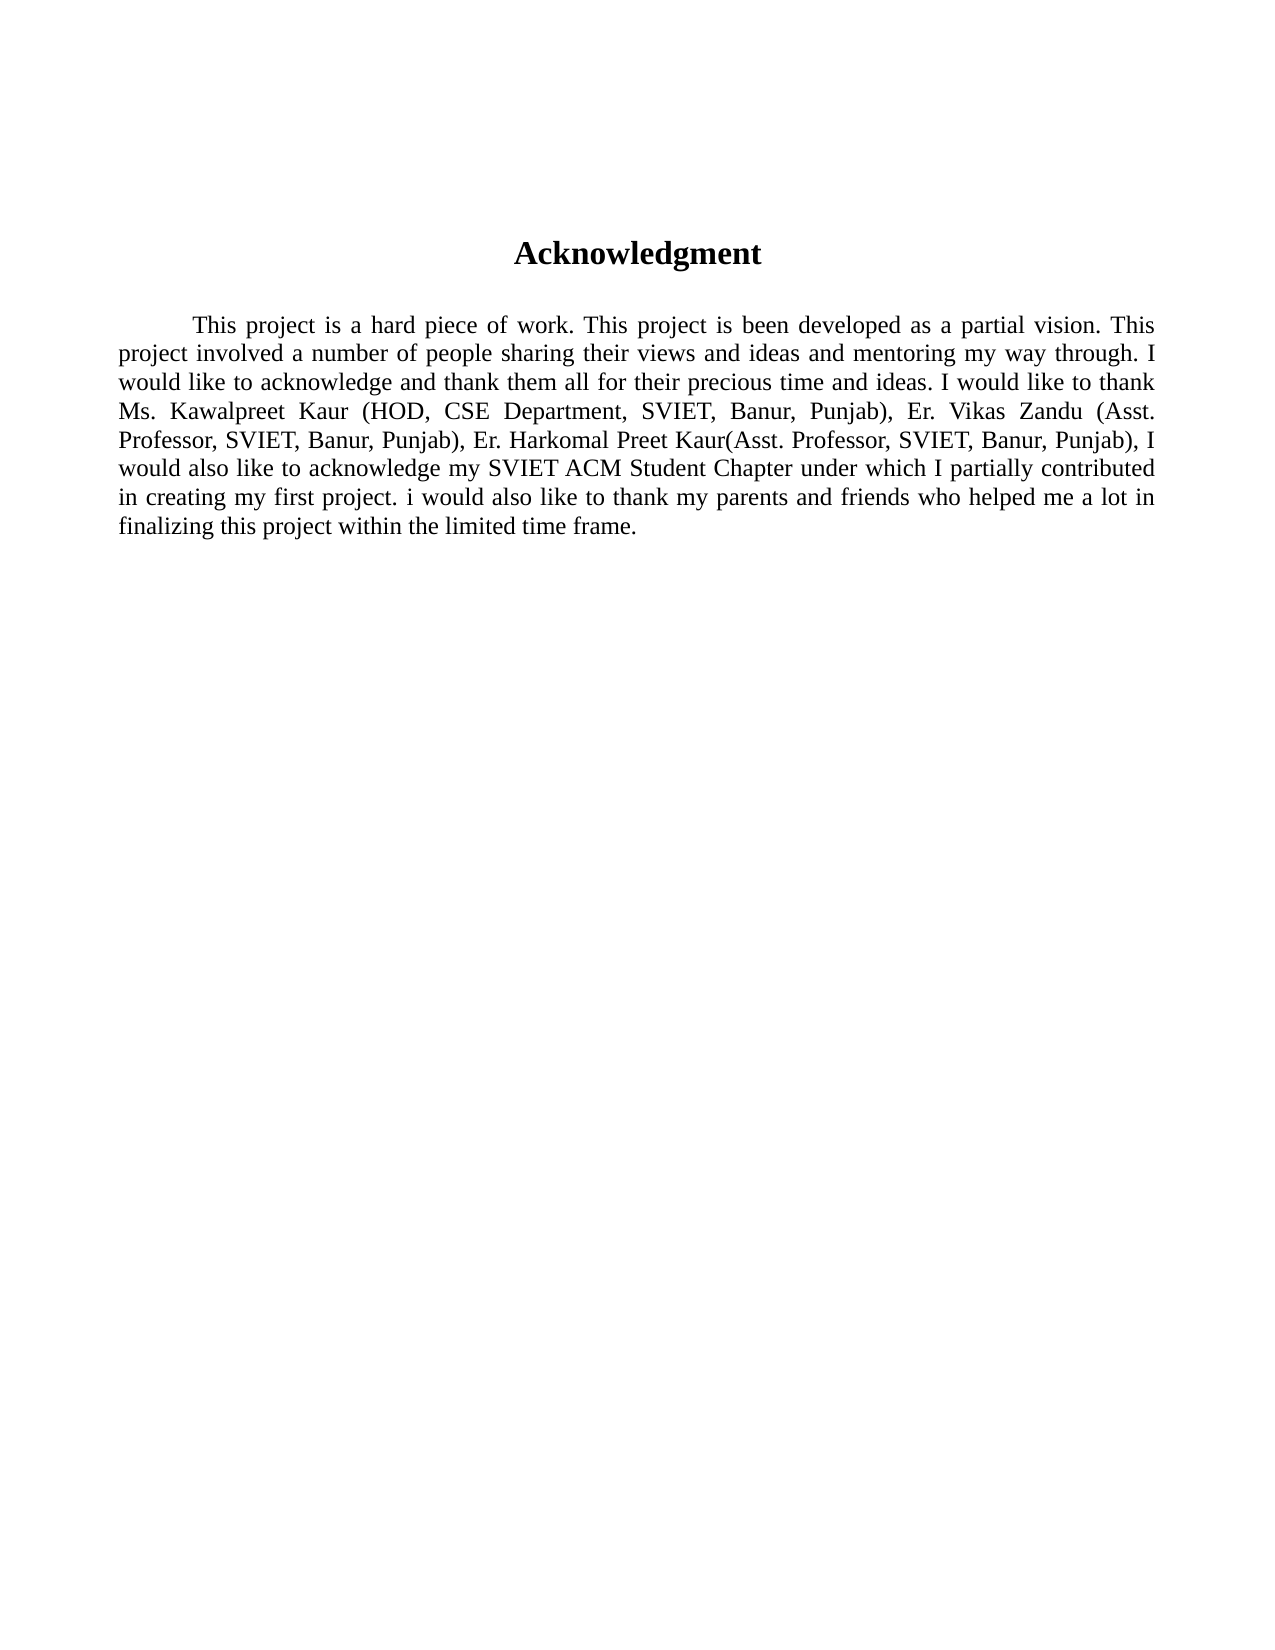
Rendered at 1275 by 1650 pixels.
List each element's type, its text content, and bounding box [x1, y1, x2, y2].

text This project is a hard piece of work. This project is been developed as a partial vision. This project involved a number of people sharing their views and ideas and mentoring my way through. I would like to acknowledge and thank them all for their precious time and ideas. I would like to thank Ms. Kawalpreet Kaur (HOD, CSE Department, SVIET, Banur, Punjab), Er. Vikas Zandu (Asst. Professor, SVIET, Banur, Punjab), Er. Harkomal Preet Kaur(Asst. Professor, SVIET, Banur, Punjab), I would also like to acknowledge my SVIET ACM Student Chapter under which I partially contributed in creating my first project. i would also like to thank my parents and friends who helped me a lot in finalizing this project within the limited time frame. [118, 310, 1157, 540]
text Acknowledgment [118, 233, 1157, 271]
